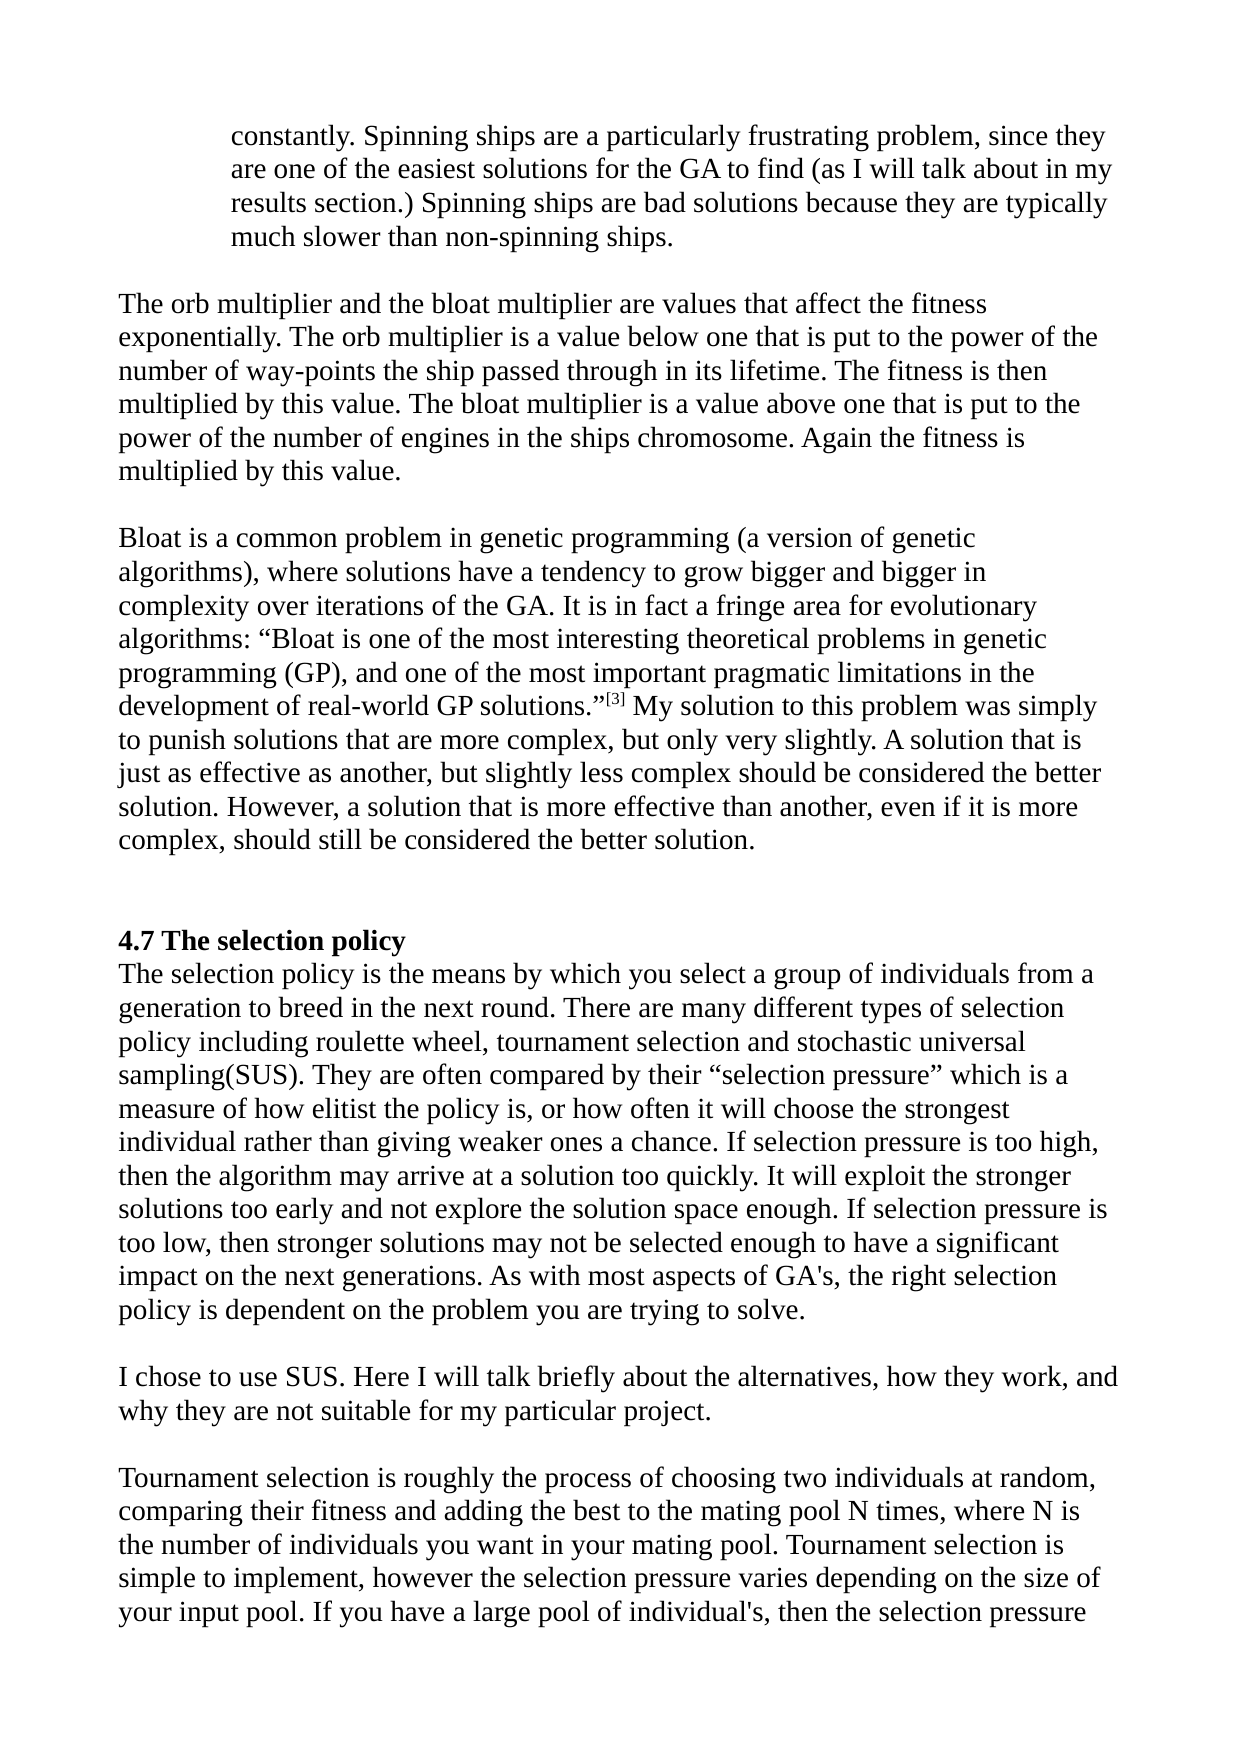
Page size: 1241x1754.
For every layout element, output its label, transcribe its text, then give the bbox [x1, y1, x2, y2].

text Bloat is a common problem in genetic programming (a version of genetic algorithms), where solutions have a tendency to grow bigger and bigger in complexity over iterations of the GA. It is in fact a fringe area for evolutionary algorithms: “Bloat is one of the most interesting theoretical problems in genetic programming (GP), and one of the most important pragmatic limitations in the development of real-world GP solutions.”[3] My solution to this problem was simply to punish solutions that are more complex, but only very slightly. A solution that is just as effective as another, but slightly less complex should be considered the better solution. However, a solution that is more effective than another, even if it is more complex, should still be considered the better solution. [118, 521, 1122, 856]
text 4.7 The selection policy [118, 923, 1122, 957]
text The selection policy is the means by which you select a group of individuals from a generation to breed in the next round. There are many different types of selection policy including roulette wheel, tournament selection and stochastic universal sampling(SUS). They are often compared by their “selection pressure” which is a measure of how elitist the policy is, or how often it will choose the strongest individual rather than giving weaker ones a chance. If selection pressure is too high, then the algorithm may arrive at a solution too quickly. It will exploit the stronger solutions too early and not explore the solution space enough. If selection pressure is too low, then stronger solutions may not be selected enough to have a significant impact on the next generations. As with most aspects of GA's, the right selection policy is dependent on the problem you are trying to solve. [118, 957, 1122, 1326]
text The orb multiplier and the bloat multiplier are values that affect the fitness exponentially. The orb multiplier is a value below one that is put to the power of the number of way-points the ship passed through in its lifetime. The fitness is then multiplied by this value. The bloat multiplier is a value above one that is put to the power of the number of engines in the ships chromosome. Again the fitness is multiplied by this value. [118, 286, 1122, 487]
text Tournament selection is roughly the process of choosing two individuals at random, comparing their fitness and adding the best to the mating pool N times, where N is the number of individuals you want in your mating pool. Tournament selection is simple to implement, however the selection pressure varies depending on the size of your input pool. If you have a large pool of individual's, then the selection pressure [118, 1460, 1122, 1627]
list constantly. Spinning ships are a particularly frustrating problem, since they are one of the easiest solutions for the GA to find (as I will talk about in my results section.) Spinning ships are bad solutions because they are typically much slower than non-spinning ships. [193, 118, 1122, 252]
text I chose to use SUS. Here I will talk briefly about the alternatives, how they work, and why they are not suitable for my particular project. [118, 1359, 1122, 1426]
